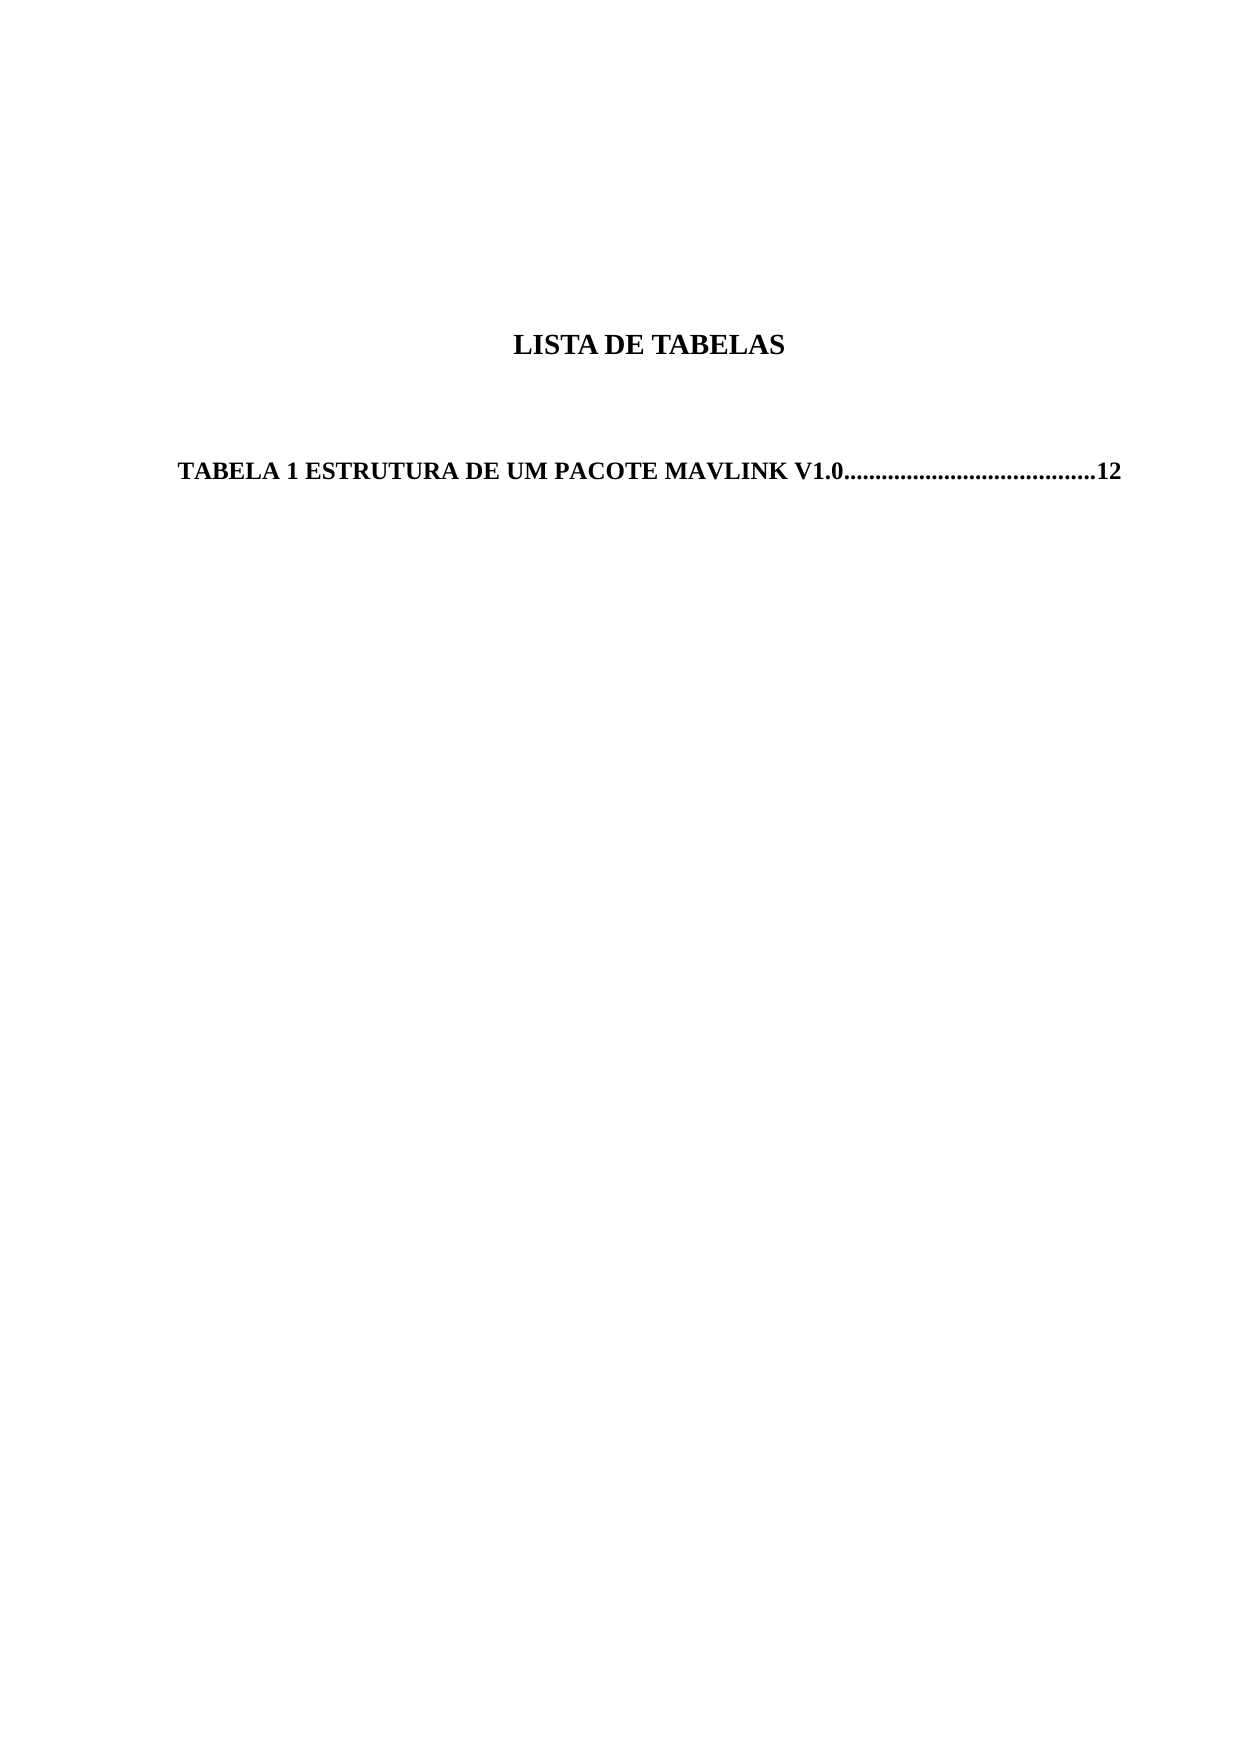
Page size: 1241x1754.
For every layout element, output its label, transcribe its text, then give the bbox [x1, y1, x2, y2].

text LISTA DE TABELAS [177, 327, 1121, 361]
text Tabela 1 Estrutura de um pacote MAVLink v1.0 12 [177, 456, 1121, 484]
